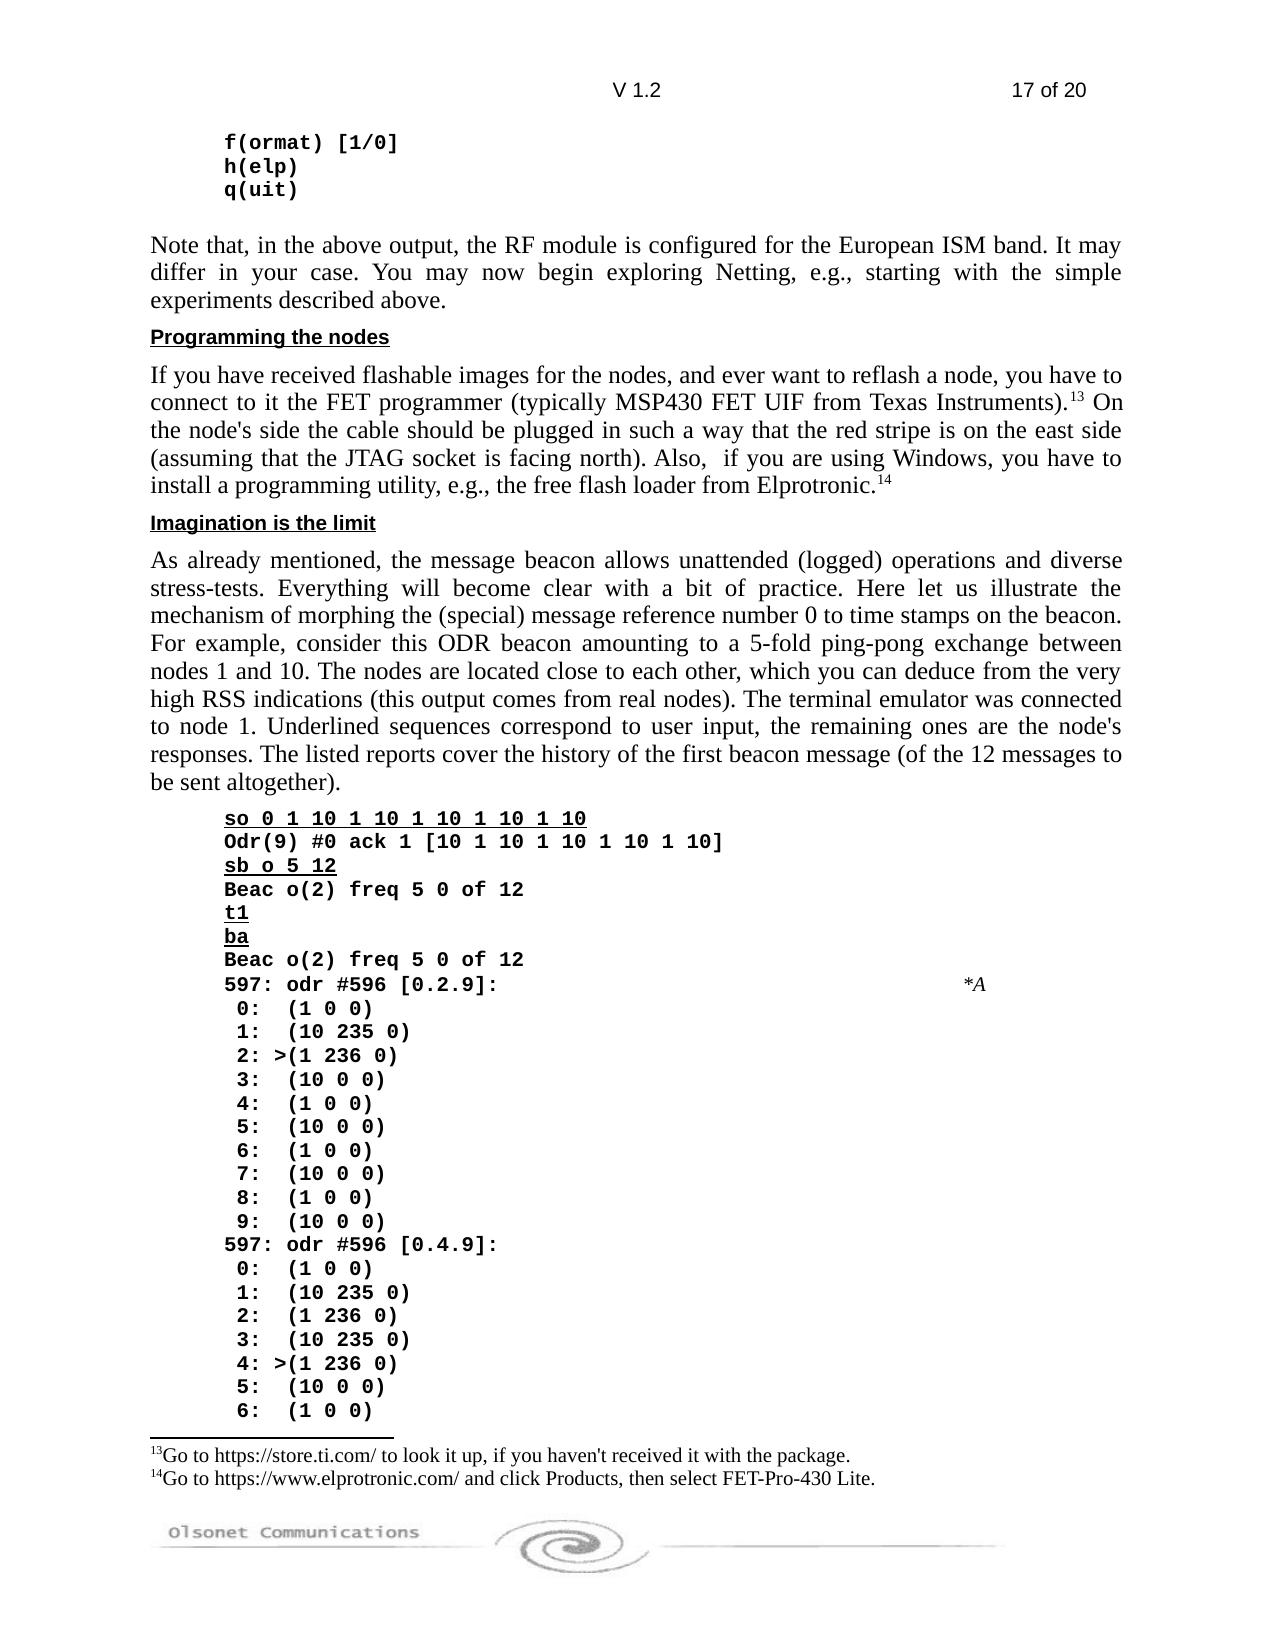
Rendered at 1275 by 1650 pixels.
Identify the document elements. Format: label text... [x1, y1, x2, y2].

text 4: >(1 236 0) [224, 1353, 1123, 1376]
text 6: (1 0 0) [224, 1400, 1123, 1423]
text 2: >(1 236 0) [224, 1045, 1123, 1069]
subtitle Programming the nodes [150, 326, 1123, 349]
text 0: (1 0 0) [224, 1258, 1123, 1282]
text 3: (10 235 0) [224, 1329, 1123, 1353]
text 0: (1 0 0) [224, 998, 1123, 1022]
text h(elp) [224, 156, 1123, 179]
text 9: (10 0 0) [224, 1211, 1123, 1234]
text Beac o(2) freq 5 0 of 12 [224, 878, 1123, 902]
text t1 [224, 902, 1123, 926]
subtitle Imagination is the limit [150, 511, 1123, 534]
text Note that, in the above output, the RF module is configured for the European ISM band. It may differ in your case. You may now begin exploring Netting, e.g., starting with the simple experiments described above. [150, 231, 1123, 314]
text 1: (10 235 0) [224, 1022, 1123, 1045]
text 597: odr #596 [0.2.9]: *A [224, 973, 1123, 998]
text 8: (1 0 0) [224, 1187, 1123, 1211]
text 1: (10 235 0) [224, 1282, 1123, 1305]
text If you have received flashable images for the nodes, and ever want to reflash a node, you have to connect to it the FET programmer (typically MSP430 FET UIF from Texas Instruments). On the node's side the cable should be plugged in such a way that the red stripe is on the east side (assuming that the JTAG socket is facing north). Also, if you are using Windows, you have to install a programming utility, e.g., the free flash loader from Elprotronic. [150, 361, 1123, 499]
picture [150, 1504, 1005, 1596]
text As already mentioned, the message beacon allows unattended (logged) operations and diverse stress-tests. Everything will become clear with a bit of practice. Here let us illustrate the mechanism of morphing the (special) message reference number 0 to time stamps on the beacon. For example, consider this ODR beacon amounting to a 5-fold ping-pong exchange between nodes 1 and 10. The nodes are located close to each other, which you can deduce from the very high RSS indications (this output comes from real nodes). The terminal emulator was connected to node 1. Underlined sequences correspond to user input, the remaining ones are the node's responses. The listed reports cover the history of the first beacon message (of the 12 messages to be sent altogether). [150, 546, 1123, 796]
text Go to https://store.ti.com/ to look it up, if you haven't received it with the package. [150, 1444, 1123, 1467]
text 597: odr #596 [0.4.9]: [224, 1234, 1123, 1258]
text 2: (1 236 0) [224, 1305, 1123, 1329]
text Beac o(2) freq 5 0 of 12 [224, 949, 1123, 973]
text 7: (10 0 0) [224, 1163, 1123, 1187]
text 5: (10 0 0) [224, 1376, 1123, 1400]
text Odr(9) #0 ack 1 [10 1 10 1 10 1 10 1 10] [224, 831, 1123, 855]
text Go to https://www.elprotronic.com/ and click Products, then select FET-Pro-430 Lite. [150, 1467, 1123, 1490]
text f(ormat) [1/0] [224, 132, 1123, 156]
text sb o 5 12 [224, 855, 1123, 878]
text so 0 1 10 1 10 1 10 1 10 1 10 [224, 808, 1123, 831]
text 5: (10 0 0) [224, 1116, 1123, 1140]
text q(uit) [224, 179, 1123, 203]
text 6: (1 0 0) [224, 1140, 1123, 1163]
text 4: (1 0 0) [224, 1092, 1123, 1116]
text 3: (10 0 0) [224, 1069, 1123, 1092]
text ba [224, 926, 1123, 949]
